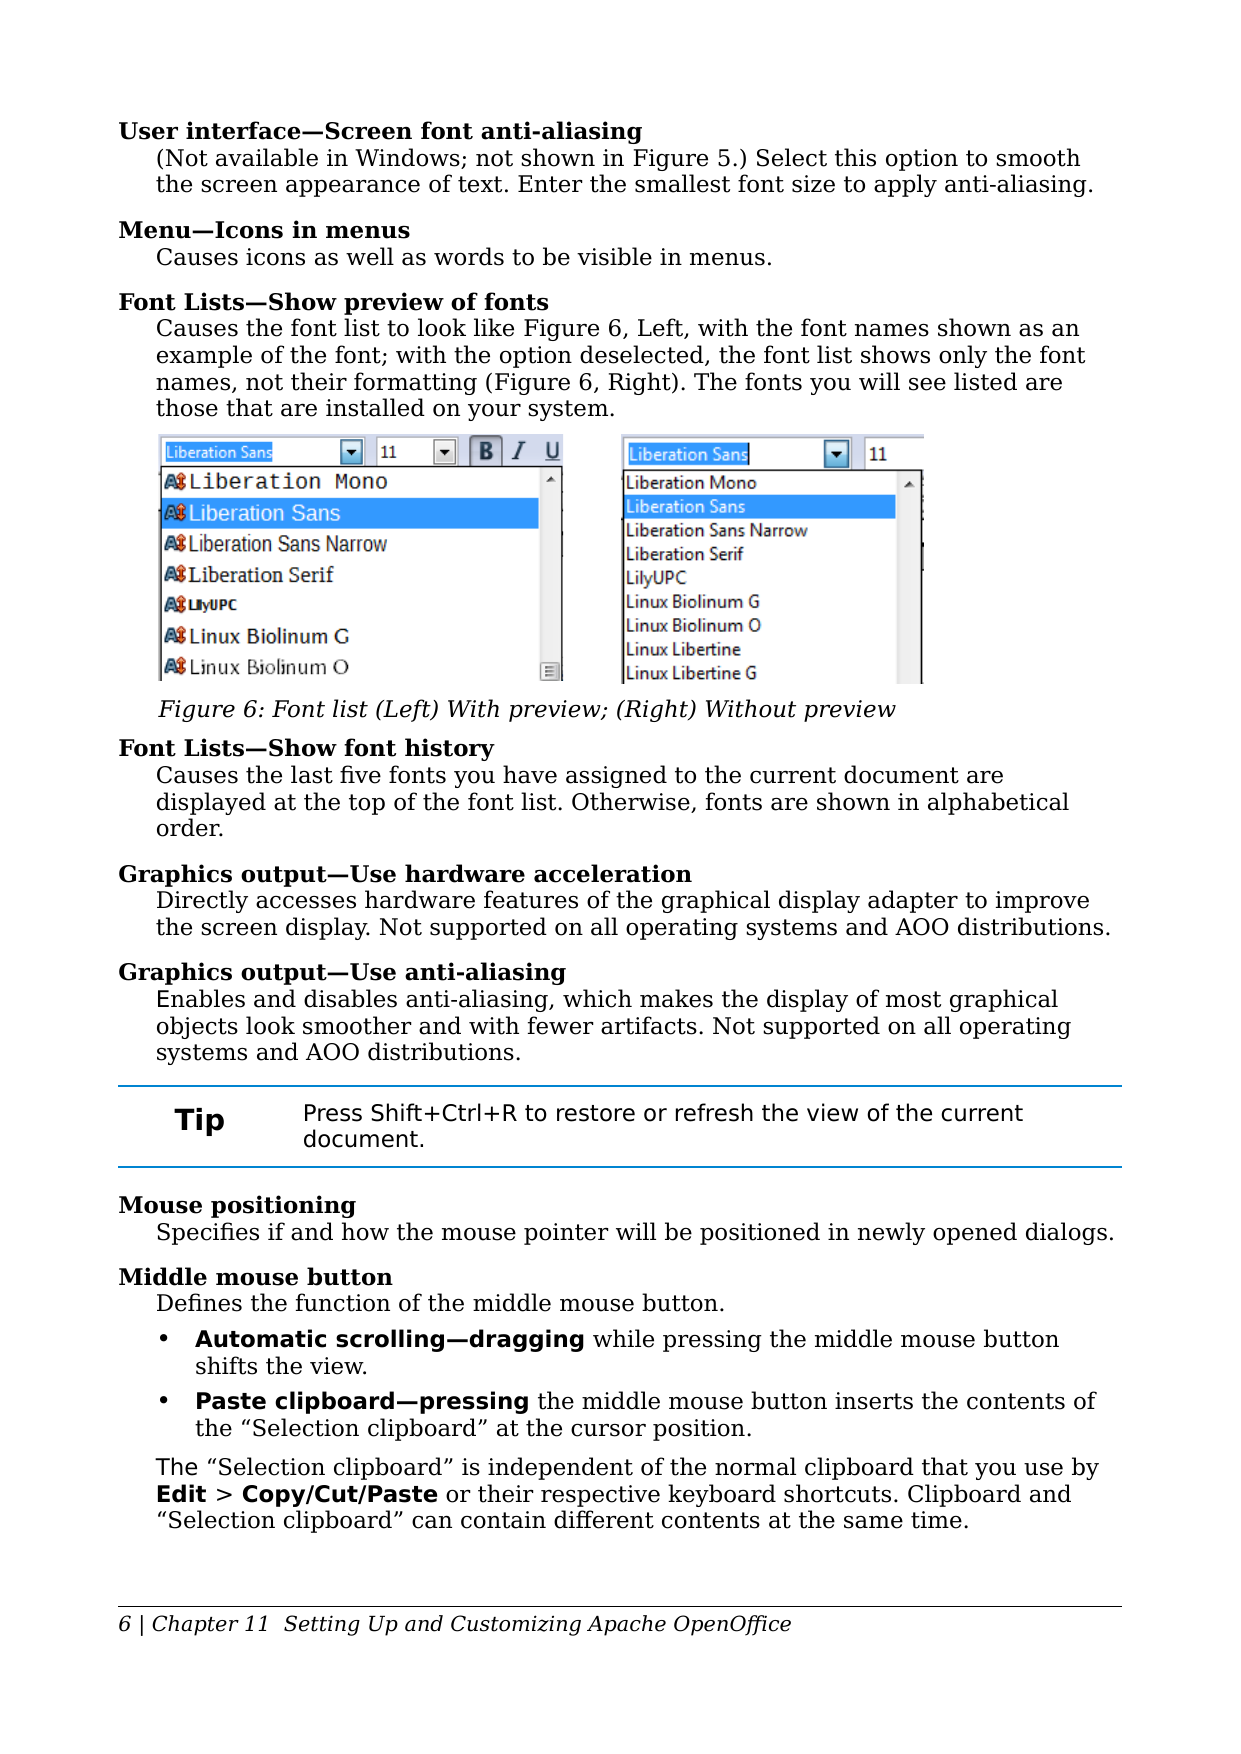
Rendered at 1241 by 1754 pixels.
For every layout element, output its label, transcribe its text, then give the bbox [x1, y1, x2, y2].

text Defines the function of the middle mouse button. [156, 1291, 1122, 1317]
text Causes icons as well as words to be visible in menus. [156, 244, 1122, 270]
text Enables and disables anti-aliasing, which makes the display of most graphical objects look smoother and with fewer artifacts. Not supported on all operating systems and AOO distributions. [156, 986, 1122, 1066]
text Font Lists—Show preview of fonts [118, 289, 1122, 316]
picture [621, 434, 924, 684]
text Graphics output—Use hardware acceleration [118, 861, 1122, 887]
text The “Selection clipboard” is independent of the normal clipboard that you use by Edit > Copy/Cut/Paste or their respective keyboard shortcuts. Clipboard and “Selection clipboard” can contain different contents at the same time. [156, 1454, 1122, 1534]
text Causes the font list to look like Figure 6, Left, with the font names shown as an example of the font; with the option deselected, the font list shows only the font names, not their formatting (Figure 6, Right). The fonts you will see listed are those that are installed on your system. [156, 316, 1122, 422]
text Font Lists—Show font history [118, 735, 1122, 762]
list Automatic scrolling—dragging while pressing the middle mouse button shifts the view. [156, 1324, 1122, 1379]
text Middle mouse button [118, 1264, 1122, 1291]
table_header [589, 435, 956, 696]
table_header [158, 435, 589, 696]
table_header Tip [118, 1087, 281, 1166]
text (Not available in Windows; not shown in Figure 5.) Select this option to smooth the screen appearance of text. Enter the smallest font size to apply anti-aliasing. [156, 145, 1122, 198]
text Causes the last five fonts you have assigned to the current document are displayed at the top of the font list. Otherwise, fonts are shown in alphabetical order. [156, 762, 1122, 842]
text Mouse positioning [118, 1192, 1122, 1219]
table_cell Figure 6: Font list (Left) With preview; (Right) Without preview [158, 696, 956, 729]
text Directly accesses hardware features of the graphical display adapter to improve the screen display. Not supported on all operating systems and AOO distributions. [156, 887, 1122, 941]
text User interface—Screen font anti-aliasing [118, 118, 1122, 145]
table_header Press Shift+Ctrl+R to restore or refresh the view of the current document. [281, 1087, 1122, 1166]
text Graphics output—Use anti-aliasing [118, 959, 1122, 986]
list Paste clipboard—pressing the middle mouse button inserts the contents of the “Selection clipboard” at the cursor position. [156, 1386, 1122, 1442]
text Specifies if and how the mouse pointer will be positioned in newly opened dialogs. [156, 1219, 1122, 1245]
text Menu—Icons in menus [118, 217, 1122, 244]
picture [158, 434, 564, 681]
